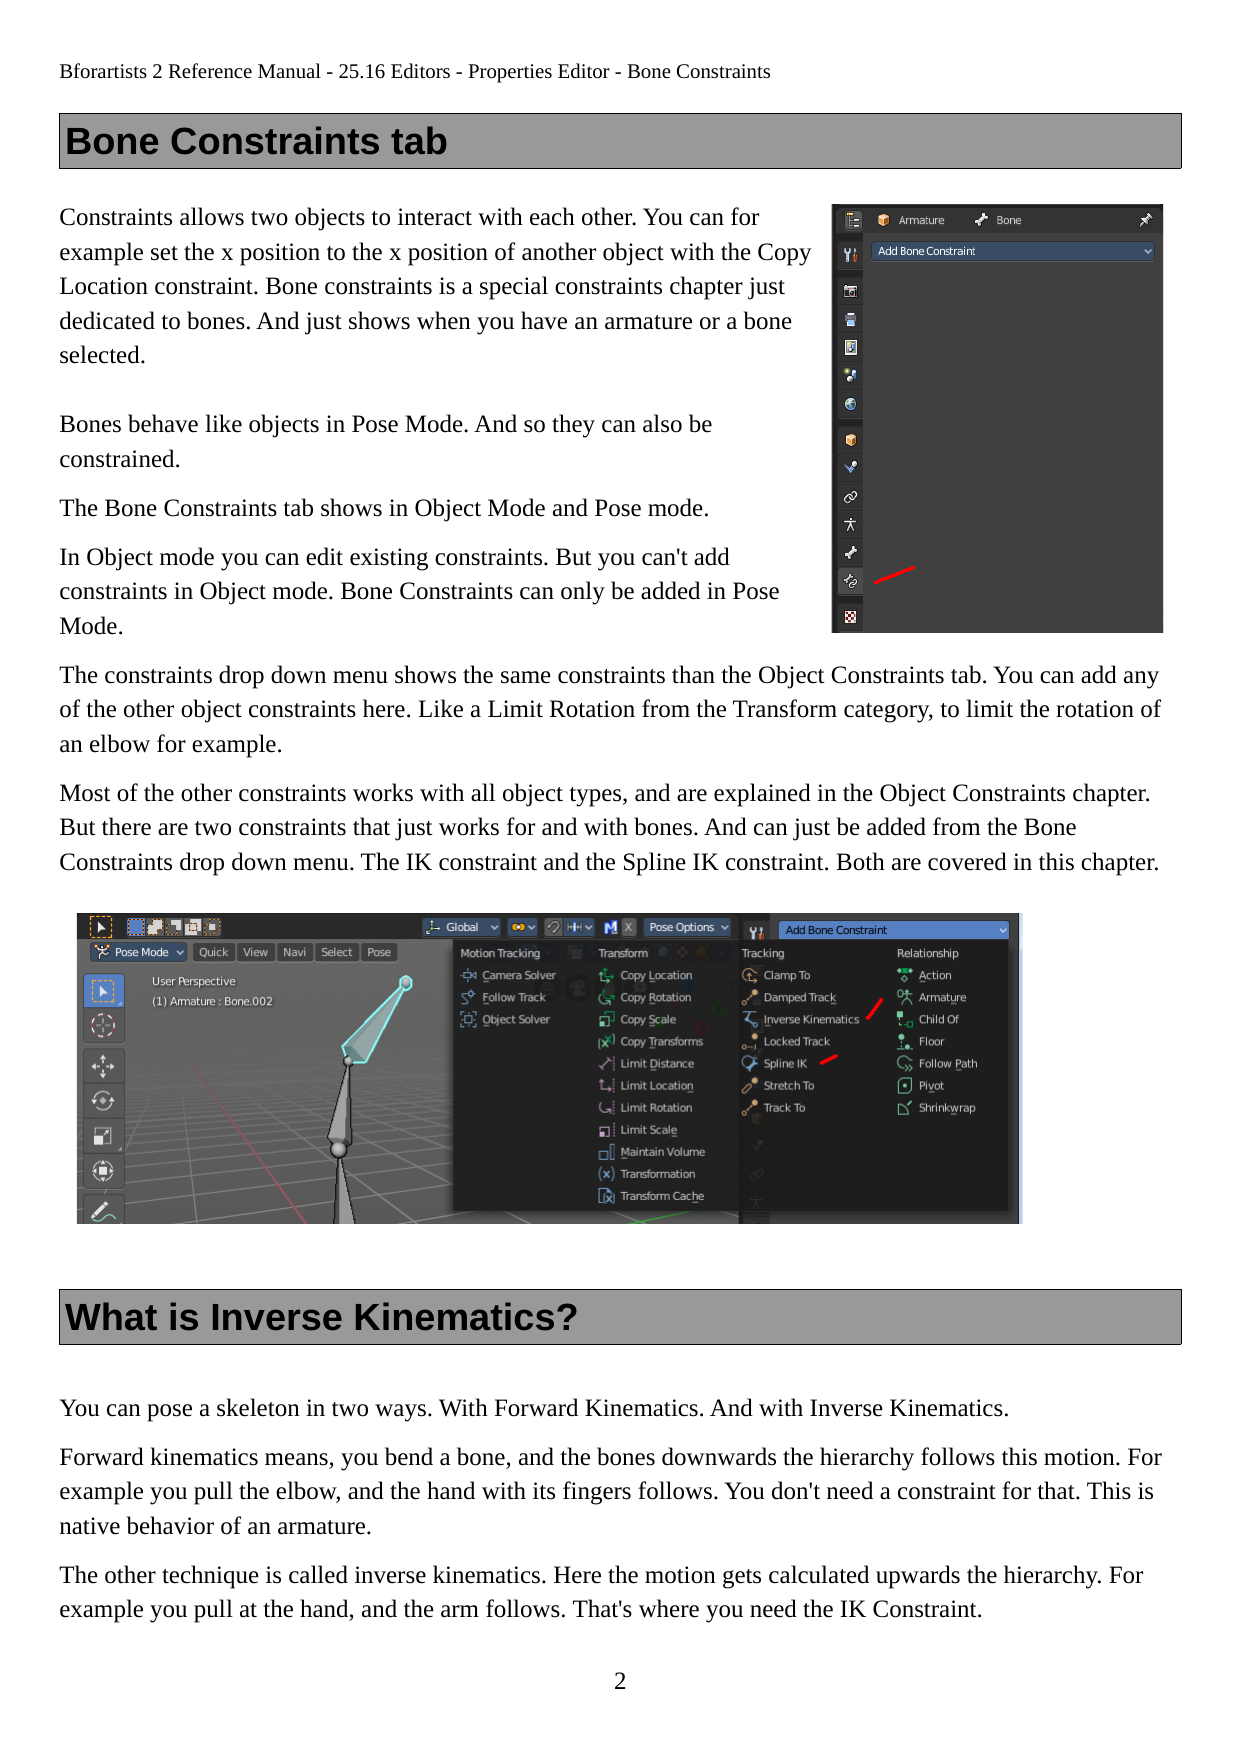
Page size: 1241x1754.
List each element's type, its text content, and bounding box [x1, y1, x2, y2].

text In Object mode you can edit existing constraints. But you can't add constraints in Object mode. Bone Constraints can only be added in Pose Mode. [59, 542, 1181, 639]
picture [76, 913, 1023, 1224]
table_header Bone Constraints tab [60, 114, 1181, 168]
text The other technique is called inverse kinematics. Here the motion gets calculated upwards the hierarchy. For example you pull at the hand, and the arm follows. That's where you need the IK Constraint. [59, 1560, 1181, 1623]
text The constraints drop down menu shows the same constraints than the Object Constraints tab. You can add any of the other object constraints here. Like a Limit Rotation from the Transform category, to limit the rotation of an elbow for example. [59, 660, 1181, 758]
text You can pose a skeleton in two ways. With Forward Kinematics. And with Inverse Kinematics. [59, 1393, 1181, 1422]
text Bones behave like objects in Pose Mode. And so they can also be constrained. [59, 409, 831, 472]
text Constraints allows two objects to interact with each other. You can for example set the x position to the x position of another object with the Copy Location constraint. Bone constraints is a special constraints chapter just dedicated to bones. And just shows when you have an armature or a bone selected. [59, 202, 1181, 369]
picture [831, 204, 1164, 633]
text Most of the other constraints works with all object types, and are explained in the Object Constraints chapter. But there are two constraints that just works for and with bones. And can just be added from the Bone Constraints drop down menu. The IK constraint and the Spline IK constraint. Both are covered in this chapter. [59, 778, 1181, 876]
table_header What is Inverse Kinematics? [60, 1290, 1181, 1344]
text The Bone Constraints tab shows in Object Mode and Pose mode. [59, 493, 831, 522]
text Forward kinematics means, you bend a bone, and the bones downwards the hierarchy follows this motion. For example you pull the elbow, and the hand with its fingers follows. You don't need a constraint for that. This is native behavior of an armature. [59, 1442, 1181, 1539]
